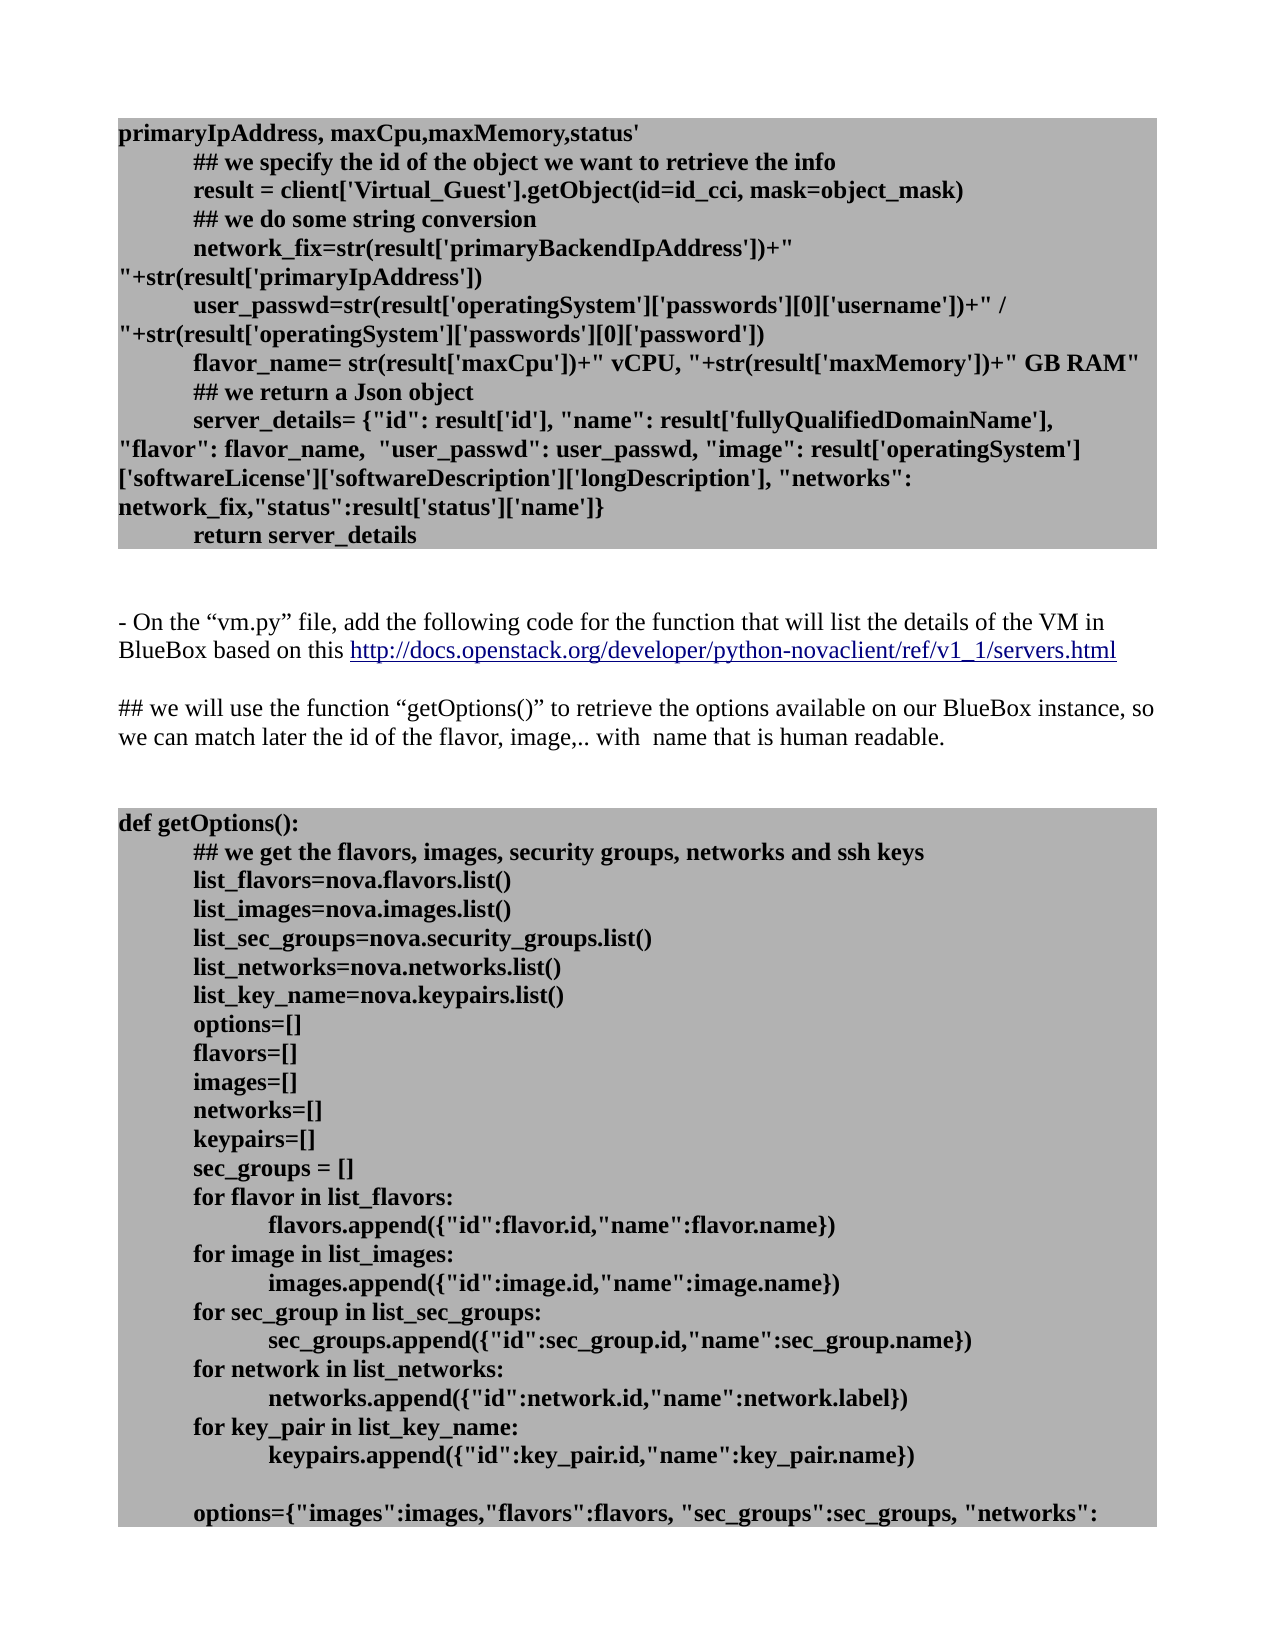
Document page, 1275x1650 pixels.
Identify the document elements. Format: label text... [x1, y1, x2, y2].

text user_passwd=str(result['operatingSystem']['passwords'][0]['username'])+" / "+str(result['operatingSystem']['passwords'][0]['password']) [118, 291, 1157, 348]
text for key_pair in list_key_name: [118, 1412, 1157, 1441]
text options=[] [118, 1009, 1157, 1038]
text def getOptions(): [118, 808, 1157, 837]
text flavor_name= str(result['maxCpu'])+" vCPU, "+str(result['maxMemory'])+" GB RAM" [118, 348, 1157, 377]
text primaryIpAddress, maxCpu,maxMemory,status' [118, 118, 1157, 147]
text for sec_group in list_sec_groups: [118, 1297, 1157, 1326]
text flavors=[] [118, 1038, 1157, 1067]
text options={"images":images,"flavors":flavors, "sec_groups":sec_groups, "networks": [118, 1498, 1157, 1527]
text ## we return a Json object [118, 377, 1157, 406]
text for image in list_images: [118, 1239, 1157, 1268]
text list_key_name=nova.keypairs.list() [118, 981, 1157, 1009]
text list_networks=nova.networks.list() [118, 952, 1157, 981]
text networks=[] [118, 1096, 1157, 1124]
text networks.append({"id":network.id,"name":network.label}) [118, 1383, 1157, 1412]
text ## we will use the function “getOptions()” to retrieve the options available on our BlueBox instance, so we can match later the id of the flavor, image,.. with name that is human readable. [118, 693, 1157, 751]
text ## we specify the id of the object we want to retrieve the info [118, 147, 1157, 176]
text network_fix=str(result['primaryBackendIpAddress'])+" "+str(result['primaryIpAddress']) [118, 233, 1157, 291]
text ## we get the flavors, images, security groups, networks and ssh keys [118, 837, 1157, 866]
text keypairs.append({"id":key_pair.id,"name":key_pair.name}) [118, 1441, 1157, 1469]
text result = client['Virtual_Guest'].getObject(id=id_cci, mask=object_mask) [118, 176, 1157, 204]
text images=[] [118, 1067, 1157, 1096]
text server_details= {"id": result['id'], "name": result['fullyQualifiedDomainName'], "flavor": flavor_name, "user_passwd": user_passwd, "image": result['operatingSystem']['softwareLicense']['softwareDescription']['longDescription'], "networks": network_fix,"status":result['status']['name']} [118, 406, 1157, 521]
text list_flavors=nova.flavors.list() [118, 866, 1157, 894]
text sec_groups = [] [118, 1153, 1157, 1182]
text list_images=nova.images.list() [118, 894, 1157, 923]
text - On the “vm.py” file, add the following code for the function that will list the details of the VM in BlueBox based on this http://docs.openstack.org/developer/python-novaclient/ref/v1_1/servers.html [118, 607, 1157, 664]
text ## we do some string conversion [118, 204, 1157, 233]
text for flavor in list_flavors: [118, 1182, 1157, 1211]
text sec_groups.append({"id":sec_group.id,"name":sec_group.name}) [118, 1326, 1157, 1354]
text return server_details [118, 521, 1157, 549]
text for network in list_networks: [118, 1354, 1157, 1383]
text keypairs=[] [118, 1124, 1157, 1153]
text images.append({"id":image.id,"name":image.name}) [118, 1268, 1157, 1297]
text flavors.append({"id":flavor.id,"name":flavor.name}) [118, 1211, 1157, 1239]
text list_sec_groups=nova.security_groups.list() [118, 923, 1157, 952]
